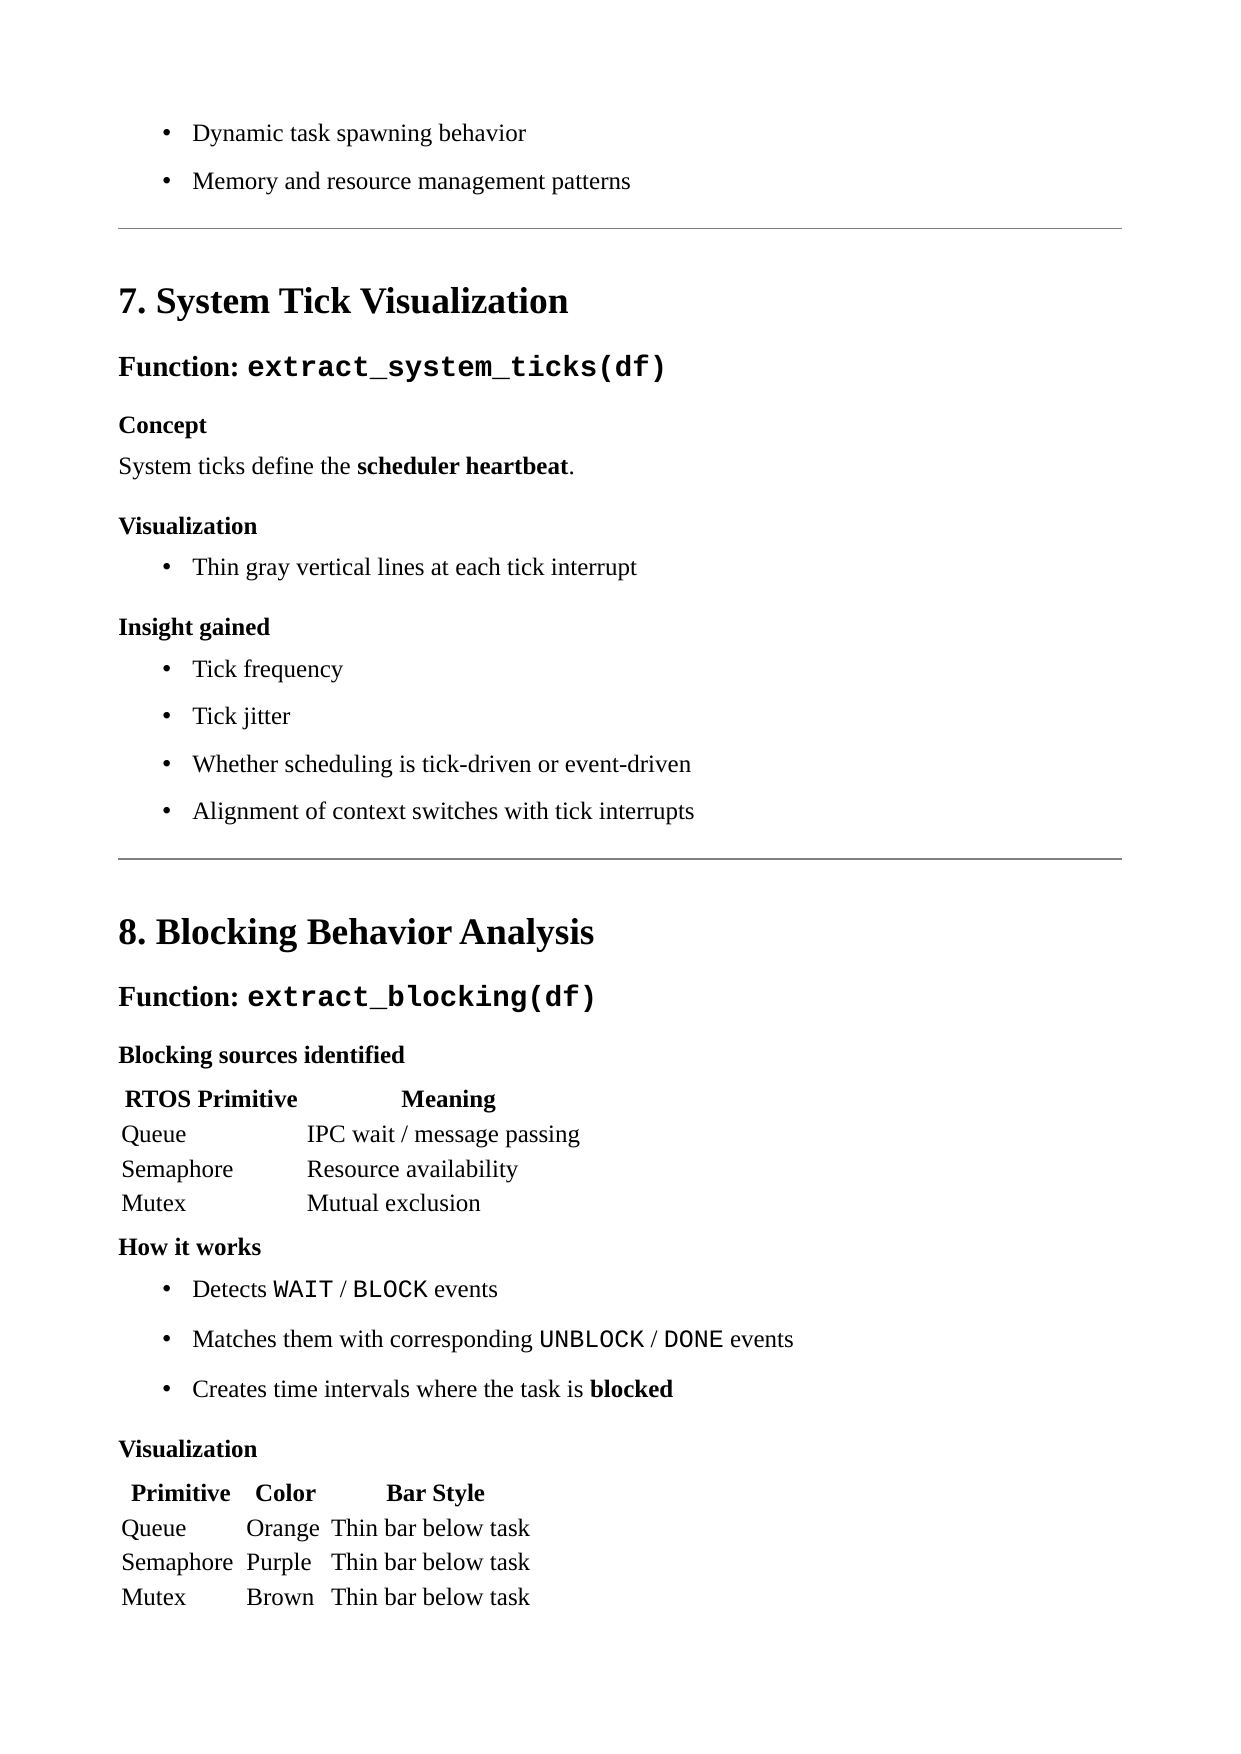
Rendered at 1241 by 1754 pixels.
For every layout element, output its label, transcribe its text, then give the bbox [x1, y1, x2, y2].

table_cell Thin bar below task [328, 1544, 543, 1579]
table_cell Brown [243, 1579, 328, 1613]
table_cell Mutex [118, 1579, 243, 1613]
subtitle Function: extract_system_ticks(df) [118, 349, 1122, 385]
subtitle Blocking sources identified [118, 1040, 1122, 1069]
list Memory and resource management patterns [162, 166, 1122, 194]
table_header Bar Style [328, 1475, 543, 1510]
list Matches them with corresponding UNBLOCK / DONE events [162, 1324, 1122, 1354]
table_cell Thin bar below task [328, 1579, 543, 1613]
table_cell Purple [243, 1544, 328, 1579]
subtitle Insight gained [118, 612, 1122, 641]
subtitle 8. Blocking Behavior Analysis [118, 909, 1122, 952]
list Tick jitter [162, 701, 1122, 730]
table_cell Mutex [118, 1185, 304, 1220]
table_cell Semaphore [118, 1544, 243, 1579]
table_cell Thin bar below task [328, 1510, 543, 1544]
list Whether scheduling is tick-driven or event-driven [162, 749, 1122, 778]
table_cell Resource availability [304, 1151, 593, 1185]
list Creates time intervals where the task is blocked [162, 1374, 1122, 1402]
table_cell Semaphore [118, 1151, 304, 1185]
list Tick frequency [162, 654, 1122, 682]
subtitle Function: extract_blocking(df) [118, 979, 1122, 1015]
list Dynamic task spawning behavior [162, 118, 1122, 147]
table_cell Queue [118, 1510, 243, 1544]
table_cell Orange [243, 1510, 328, 1544]
table_header RTOS Primitive [118, 1082, 304, 1116]
list Detects WAIT / BLOCK events [162, 1274, 1122, 1304]
list Thin gray vertical lines at each tick interrupt [162, 552, 1122, 581]
table_header Color [243, 1475, 328, 1510]
table_header Primitive [118, 1475, 243, 1510]
text System ticks define the scheduler heartbeat. [118, 451, 1122, 480]
table_cell Mutual exclusion [304, 1185, 593, 1220]
subtitle Concept [118, 410, 1122, 438]
subtitle How it works [118, 1232, 1122, 1261]
subtitle Visualization [118, 1434, 1122, 1463]
table_header Meaning [304, 1082, 593, 1116]
table_cell Queue [118, 1116, 304, 1151]
list Alignment of context switches with tick interrupts [162, 796, 1122, 825]
subtitle 7. System Tick Visualization [118, 278, 1122, 322]
subtitle Visualization [118, 511, 1122, 540]
table_cell IPC wait / message passing [304, 1116, 593, 1151]
